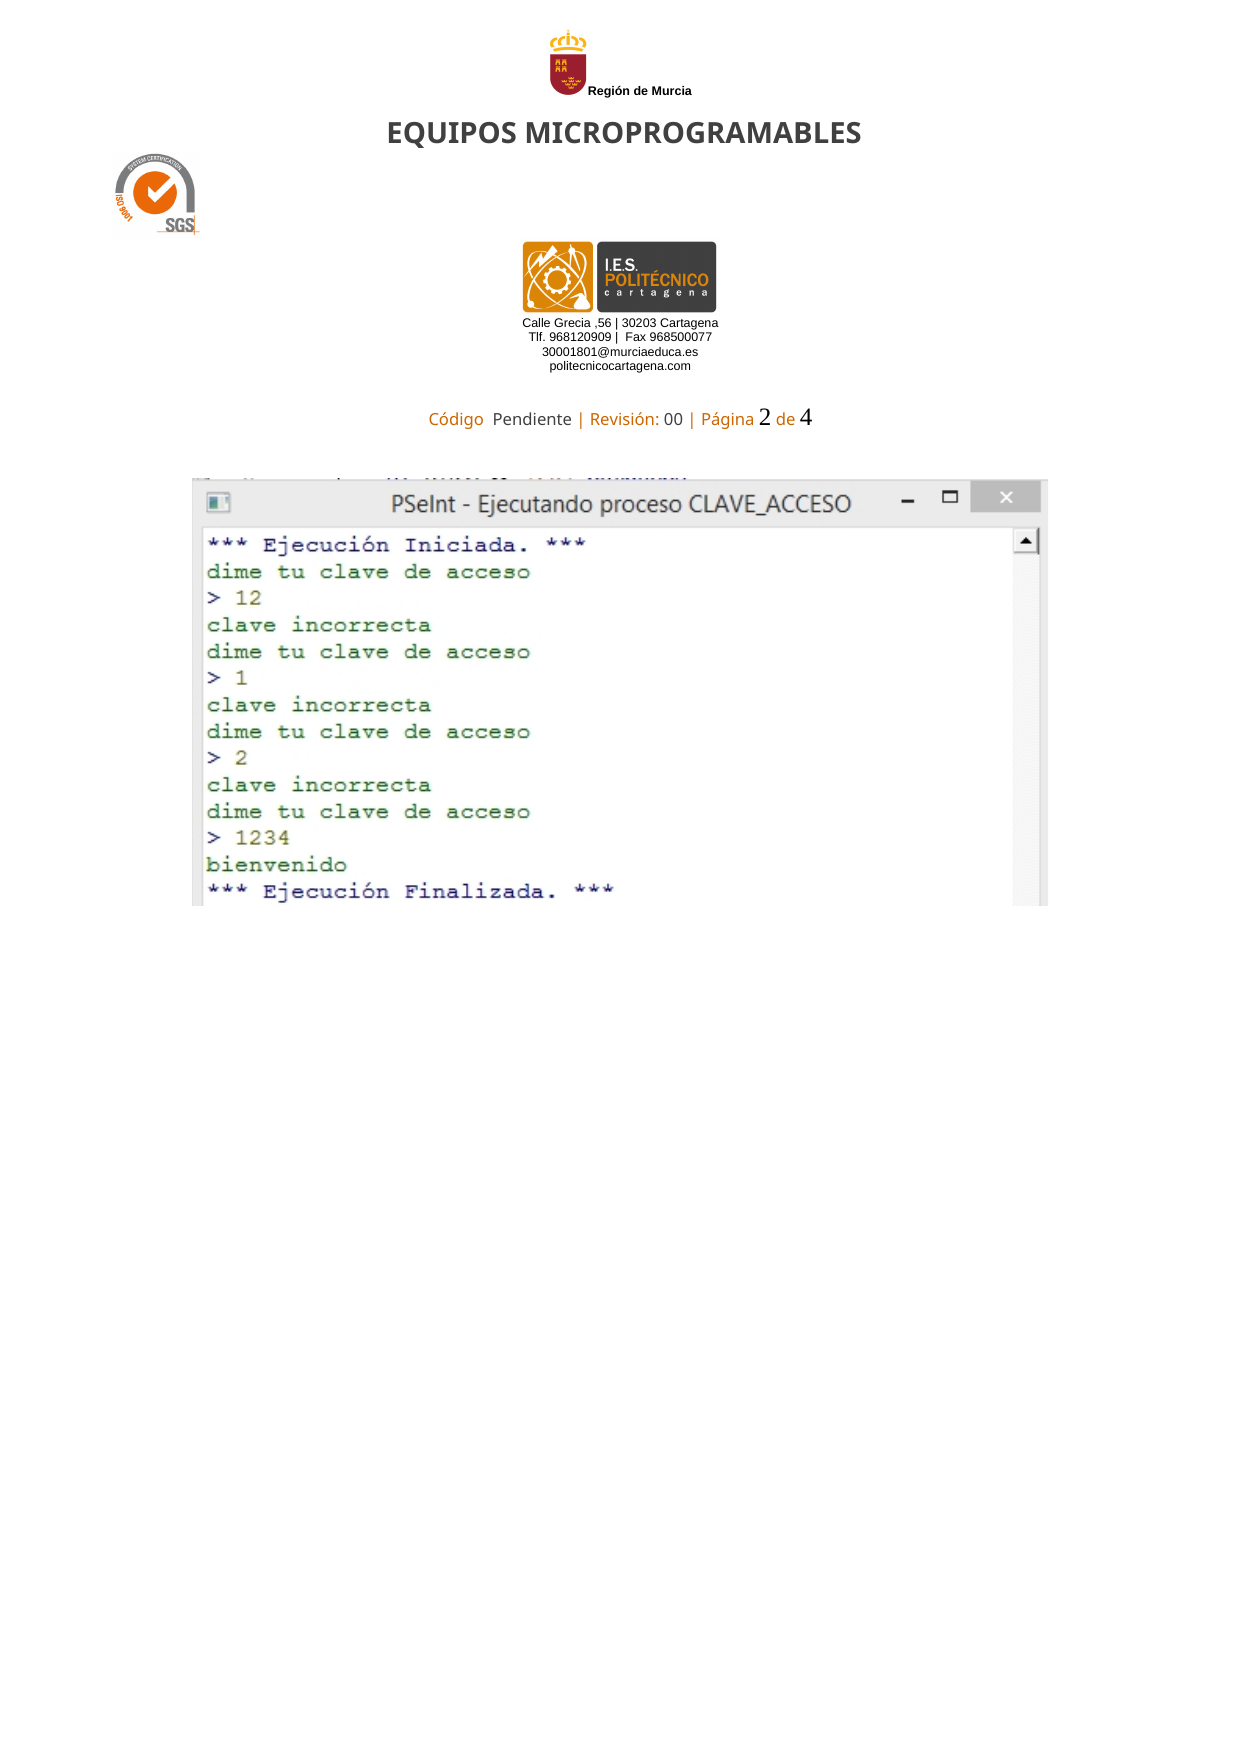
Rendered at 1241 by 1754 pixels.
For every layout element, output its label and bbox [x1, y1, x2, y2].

picture [519, 237, 721, 316]
picture [112, 151, 202, 238]
picture [192, 478, 1049, 906]
